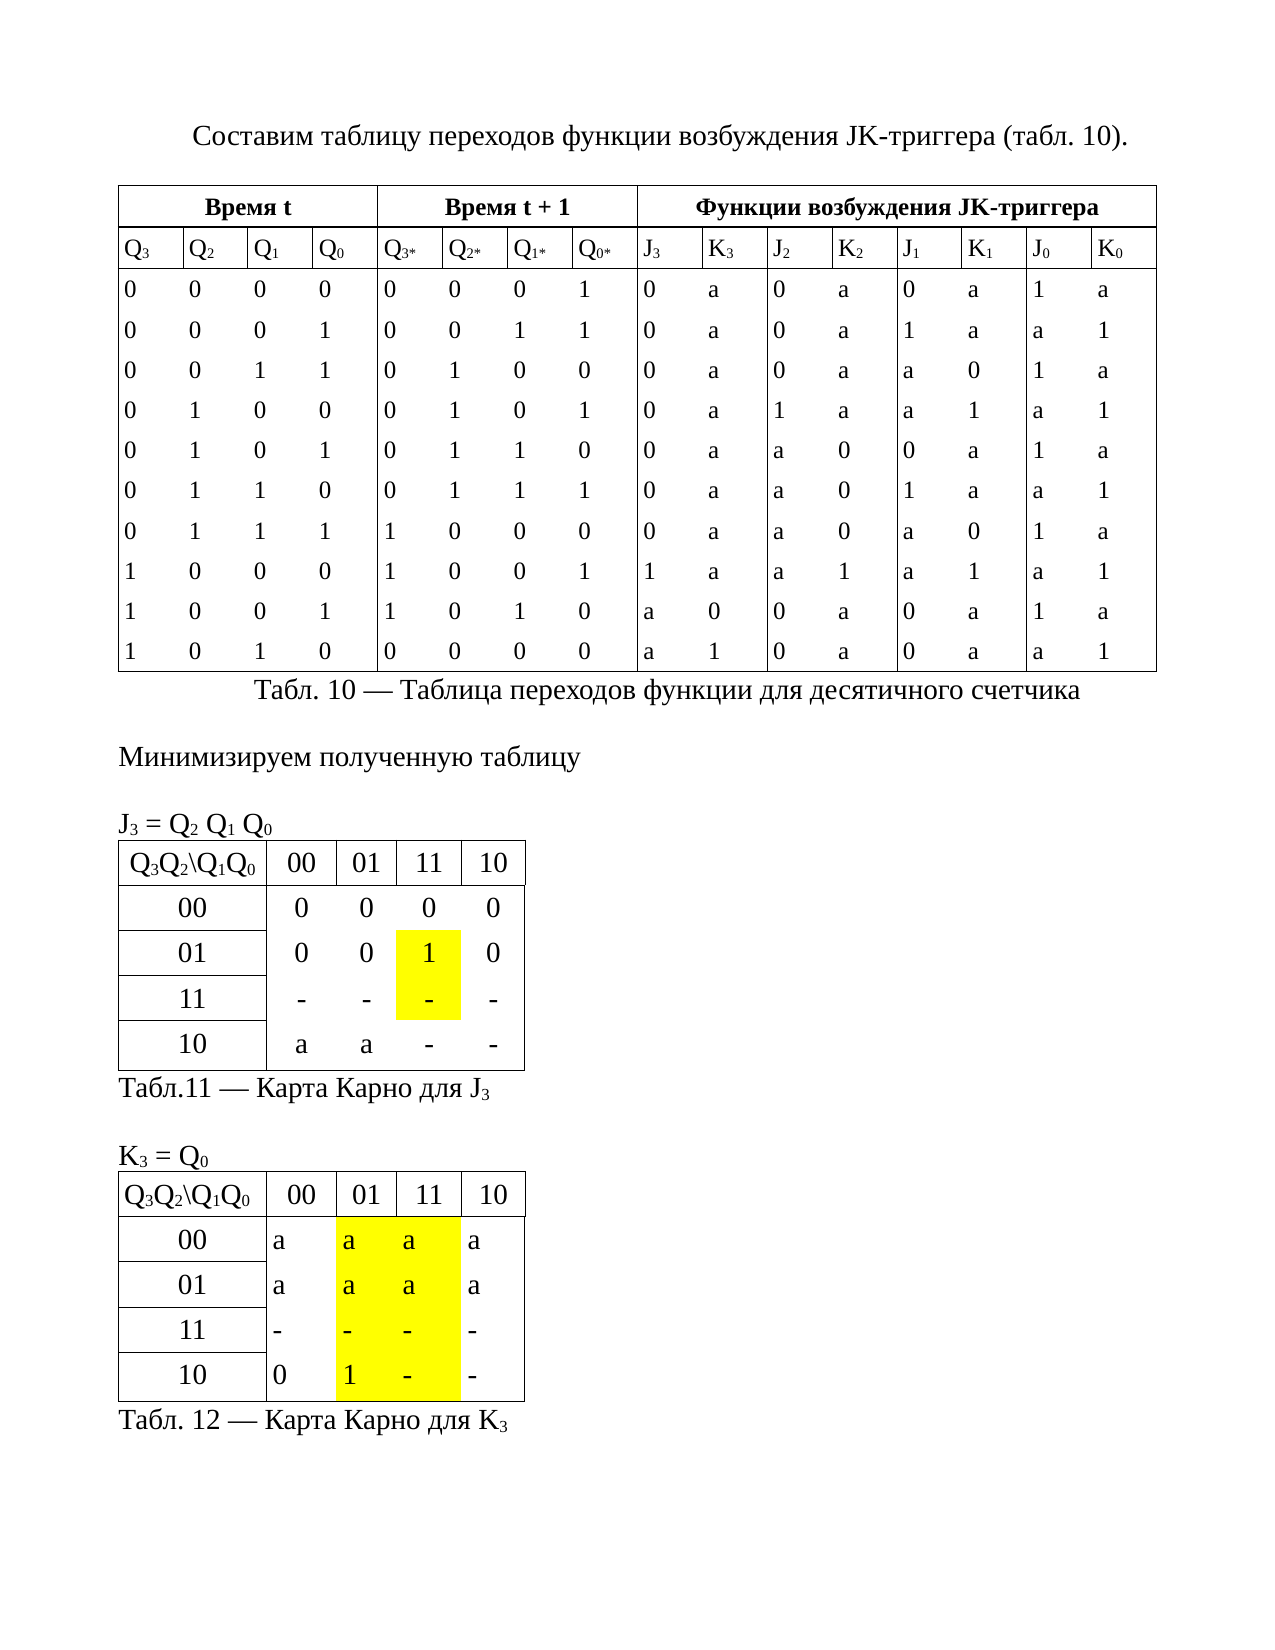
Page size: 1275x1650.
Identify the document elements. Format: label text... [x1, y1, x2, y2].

table_cell 0 [248, 389, 313, 429]
table_cell a [832, 590, 897, 631]
table_cell a [768, 470, 832, 510]
table_cell a [898, 389, 962, 429]
table_cell - [336, 975, 396, 1020]
table_cell 0 [378, 470, 443, 510]
table_cell 1 [313, 309, 377, 349]
table_cell a [768, 430, 832, 470]
table_cell K1 [962, 228, 1026, 268]
table_cell 0 [508, 389, 572, 429]
table_cell 0 [313, 631, 377, 671]
table_cell 0 [768, 590, 832, 631]
table_cell Q2* [443, 228, 507, 268]
table_cell 1 [248, 349, 313, 389]
table_cell 0 [119, 389, 183, 429]
table_cell 0 [183, 349, 248, 389]
table_cell 1 [443, 430, 507, 470]
table_cell 1 [573, 470, 637, 510]
table_cell a [832, 631, 897, 671]
table_cell 1 [573, 550, 637, 590]
table_cell 0 [443, 550, 507, 590]
table_cell a [962, 269, 1026, 309]
table_cell 0 [378, 269, 443, 309]
table_cell 0 [832, 510, 897, 550]
table_cell a [396, 1261, 461, 1307]
table_cell a [702, 470, 767, 510]
table_cell 1 [962, 550, 1026, 590]
text J3 = Q2 Q1 Q0 [118, 806, 1157, 839]
table_cell 0 [313, 389, 377, 429]
table_cell - [267, 975, 336, 1020]
table_cell 0 [183, 269, 248, 309]
table_cell a [832, 309, 897, 349]
table_cell a [267, 1261, 336, 1307]
table_cell 0 [378, 349, 443, 389]
table_cell a [768, 510, 832, 550]
table_cell a [962, 430, 1026, 470]
table_cell 01 [119, 1262, 266, 1307]
table_cell 0 [443, 510, 507, 550]
table_cell 1 [573, 389, 637, 429]
table_cell a [832, 349, 897, 389]
table_cell 0 [962, 349, 1026, 389]
table_cell 1 [183, 430, 248, 470]
table_cell 0 [267, 930, 336, 975]
table_cell - [336, 1307, 396, 1352]
table_cell 0 [638, 269, 702, 309]
table_cell 0 [461, 886, 524, 930]
table_header 00 [267, 841, 336, 885]
table_cell 1 [508, 590, 572, 631]
table_cell 11 [119, 976, 266, 1020]
table_cell 11 [119, 1308, 266, 1352]
table_cell a [898, 510, 962, 550]
table_cell 0 [461, 930, 524, 975]
table_cell 0 [768, 309, 832, 349]
table_cell a [898, 349, 962, 389]
table_cell a [768, 550, 832, 590]
table_cell 0 [378, 309, 443, 349]
table_cell 1 [443, 349, 507, 389]
table_cell - [396, 975, 461, 1020]
table_cell 0 [248, 550, 313, 590]
table_cell 1 [573, 269, 637, 309]
table_cell J2 [768, 228, 832, 268]
table_cell a [702, 430, 767, 470]
table_cell a [1027, 631, 1092, 671]
table_cell J1 [898, 228, 961, 268]
table_header 01 [337, 1172, 396, 1216]
table_cell 1 [248, 470, 313, 510]
table_cell a [461, 1261, 524, 1307]
table_cell 1 [1027, 430, 1092, 470]
table_cell a [638, 631, 702, 671]
table_cell 1 [1027, 269, 1092, 309]
table_header 11 [397, 841, 461, 885]
table_cell K3 [703, 228, 767, 268]
table_cell 0 [638, 510, 702, 550]
table_cell - [461, 975, 524, 1020]
table_cell a [267, 1217, 336, 1261]
table_cell a [702, 309, 767, 349]
table_cell 0 [378, 631, 443, 671]
table_cell 0 [898, 590, 962, 631]
table_cell 00 [119, 886, 266, 930]
table_cell a [702, 349, 767, 389]
table_cell 1 [119, 550, 183, 590]
table_cell 1 [378, 510, 443, 550]
table_cell 0 [508, 510, 572, 550]
table_cell - [461, 1352, 524, 1401]
table_cell 1 [508, 309, 572, 349]
table_cell 00 [119, 1217, 266, 1261]
table_cell 0 [378, 389, 443, 429]
table_cell Q1 [248, 228, 312, 268]
table_cell 1 [378, 590, 443, 631]
table_cell K2 [833, 228, 897, 268]
table_cell 1 [313, 430, 377, 470]
table_cell - [396, 1352, 461, 1401]
table_cell 1 [1027, 590, 1092, 631]
table_cell 0 [638, 470, 702, 510]
table_cell a [898, 550, 962, 590]
table_cell 0 [119, 430, 183, 470]
table_cell - [461, 1020, 524, 1069]
table_header 00 [267, 1172, 336, 1216]
table_header 01 [337, 841, 396, 885]
table_cell a [1092, 349, 1156, 389]
table_cell 1 [962, 389, 1026, 429]
table_cell Q0 [313, 228, 377, 268]
table_cell a [336, 1261, 396, 1307]
text K3 = Q0 [118, 1138, 1157, 1171]
table_cell 0 [832, 430, 897, 470]
table_cell a [638, 590, 702, 631]
table_cell 0 [313, 470, 377, 510]
table_cell 0 [508, 269, 572, 309]
table_cell 0 [898, 430, 962, 470]
table_cell 1 [443, 470, 507, 510]
table_cell 0 [768, 631, 832, 671]
table_cell 1 [396, 930, 461, 975]
table_cell 1 [248, 631, 313, 671]
table_cell 0 [573, 430, 637, 470]
table_cell 0 [183, 309, 248, 349]
table_cell 0 [508, 550, 572, 590]
table_cell 1 [898, 470, 962, 510]
table_cell Q1* [508, 228, 572, 268]
table_cell Q3 [119, 228, 183, 268]
table_cell 0 [573, 510, 637, 550]
table_cell 0 [248, 269, 313, 309]
table_cell 0 [443, 309, 507, 349]
table_cell a [1027, 309, 1092, 349]
table_cell 0 [313, 269, 377, 309]
table_cell 0 [638, 430, 702, 470]
table_cell Q2 [184, 228, 247, 268]
table_header Время t [119, 186, 377, 226]
table_cell 1 [248, 510, 313, 550]
table_cell 0 [898, 631, 962, 671]
table_cell 0 [898, 269, 962, 309]
table_header Функции возбуждения JK-триггера [638, 186, 1156, 226]
table_cell Q3* [378, 228, 442, 268]
table_cell 0 [638, 349, 702, 389]
table_cell 0 [336, 886, 396, 930]
table_cell 1 [1092, 631, 1156, 671]
table_header 11 [397, 1172, 461, 1216]
table_cell a [702, 510, 767, 550]
text Табл. 10 — Таблица переходов функции для десятичного счетчика [118, 672, 1157, 705]
table_cell 1 [508, 430, 572, 470]
table_cell - [267, 1307, 336, 1352]
table_cell 1 [183, 389, 248, 429]
table_cell a [1027, 470, 1092, 510]
table_cell 1 [898, 309, 962, 349]
table_header Q3Q2\Q1Q0 [119, 841, 266, 885]
table_cell 1 [313, 349, 377, 389]
table_cell 0 [119, 309, 183, 349]
table_cell a [832, 269, 897, 309]
table_cell 1 [443, 389, 507, 429]
table_cell 0 [573, 590, 637, 631]
table_cell 0 [443, 269, 507, 309]
text Составим таблицу переходов функции возбуждения JK-триггера (табл. 10). [118, 118, 1157, 152]
table_cell 1 [183, 470, 248, 510]
table_cell 1 [119, 590, 183, 631]
table_cell 0 [638, 389, 702, 429]
table_cell 1 [1027, 349, 1092, 389]
table_cell 01 [119, 931, 266, 975]
table_cell 0 [267, 1352, 336, 1401]
table_cell a [1092, 510, 1156, 550]
table_cell 0 [248, 590, 313, 631]
text Табл. 12 — Карта Карно для K3 [118, 1402, 1157, 1436]
table_cell 1 [313, 590, 377, 631]
table_cell J3 [638, 228, 702, 268]
table_cell a [962, 590, 1026, 631]
table_cell - [396, 1307, 461, 1352]
table_cell a [1092, 269, 1156, 309]
table_cell 0 [119, 269, 183, 309]
text Табл.11 — Карта Карно для J3 [118, 1071, 1157, 1104]
table_cell 0 [119, 510, 183, 550]
table_cell a [962, 470, 1026, 510]
table_cell a [702, 389, 767, 429]
table_cell 1 [1092, 309, 1156, 349]
table_cell 1 [573, 309, 637, 349]
table_header 10 [462, 1172, 525, 1216]
table_cell 0 [313, 550, 377, 590]
table_cell 0 [119, 349, 183, 389]
table_cell 1 [378, 550, 443, 590]
table_cell 0 [508, 631, 572, 671]
table_cell 1 [768, 389, 832, 429]
table_cell 0 [508, 349, 572, 389]
table_cell 1 [313, 510, 377, 550]
table_cell 1 [119, 631, 183, 671]
table_cell 0 [768, 269, 832, 309]
table_cell a [962, 631, 1026, 671]
table_cell 0 [443, 590, 507, 631]
table_cell 1 [508, 470, 572, 510]
table_cell 0 [702, 590, 767, 631]
table_cell - [461, 1307, 524, 1352]
table_cell a [1092, 590, 1156, 631]
table_cell 0 [248, 309, 313, 349]
table_cell 0 [336, 930, 396, 975]
table_cell a [702, 550, 767, 590]
table_cell 0 [832, 470, 897, 510]
table_cell 0 [267, 886, 336, 930]
table_cell - [396, 1020, 461, 1069]
table_cell 0 [183, 590, 248, 631]
table_cell 0 [119, 470, 183, 510]
table_cell 1 [183, 510, 248, 550]
table_header Время t + 1 [378, 186, 637, 226]
table_cell 1 [1092, 389, 1156, 429]
table_cell a [336, 1020, 396, 1069]
table_cell 0 [378, 430, 443, 470]
table_cell 10 [119, 1353, 266, 1401]
table_cell 0 [248, 430, 313, 470]
table_cell 0 [768, 349, 832, 389]
table_cell 0 [962, 510, 1026, 550]
table_cell a [1027, 550, 1092, 590]
table_cell 0 [638, 309, 702, 349]
table_cell 1 [336, 1352, 396, 1401]
table_header 10 [462, 841, 525, 885]
table_cell K0 [1092, 228, 1156, 268]
table_cell 1 [1092, 470, 1156, 510]
table_header Q3Q2\Q1Q0 [119, 1172, 266, 1216]
table_cell 10 [119, 1021, 266, 1069]
table_cell 0 [183, 550, 248, 590]
table_cell 1 [638, 550, 702, 590]
table_cell 0 [183, 631, 248, 671]
table_cell 0 [396, 886, 461, 930]
table_cell J0 [1027, 228, 1091, 268]
text Минимизируем полученную таблицу [118, 739, 1157, 772]
table_cell 1 [832, 550, 897, 590]
table_cell a [396, 1217, 461, 1261]
table_cell Q0* [573, 228, 637, 268]
table_cell a [702, 269, 767, 309]
table_cell 1 [1027, 510, 1092, 550]
table_cell 1 [1092, 550, 1156, 590]
table_cell a [461, 1217, 524, 1261]
table_cell 0 [573, 631, 637, 671]
table_cell a [267, 1020, 336, 1069]
table_cell a [832, 389, 897, 429]
table_cell 1 [702, 631, 767, 671]
table_cell a [336, 1217, 396, 1261]
table_cell a [1027, 389, 1092, 429]
table_cell 0 [573, 349, 637, 389]
table_cell 0 [443, 631, 507, 671]
table_cell a [962, 309, 1026, 349]
table_cell a [1092, 430, 1156, 470]
